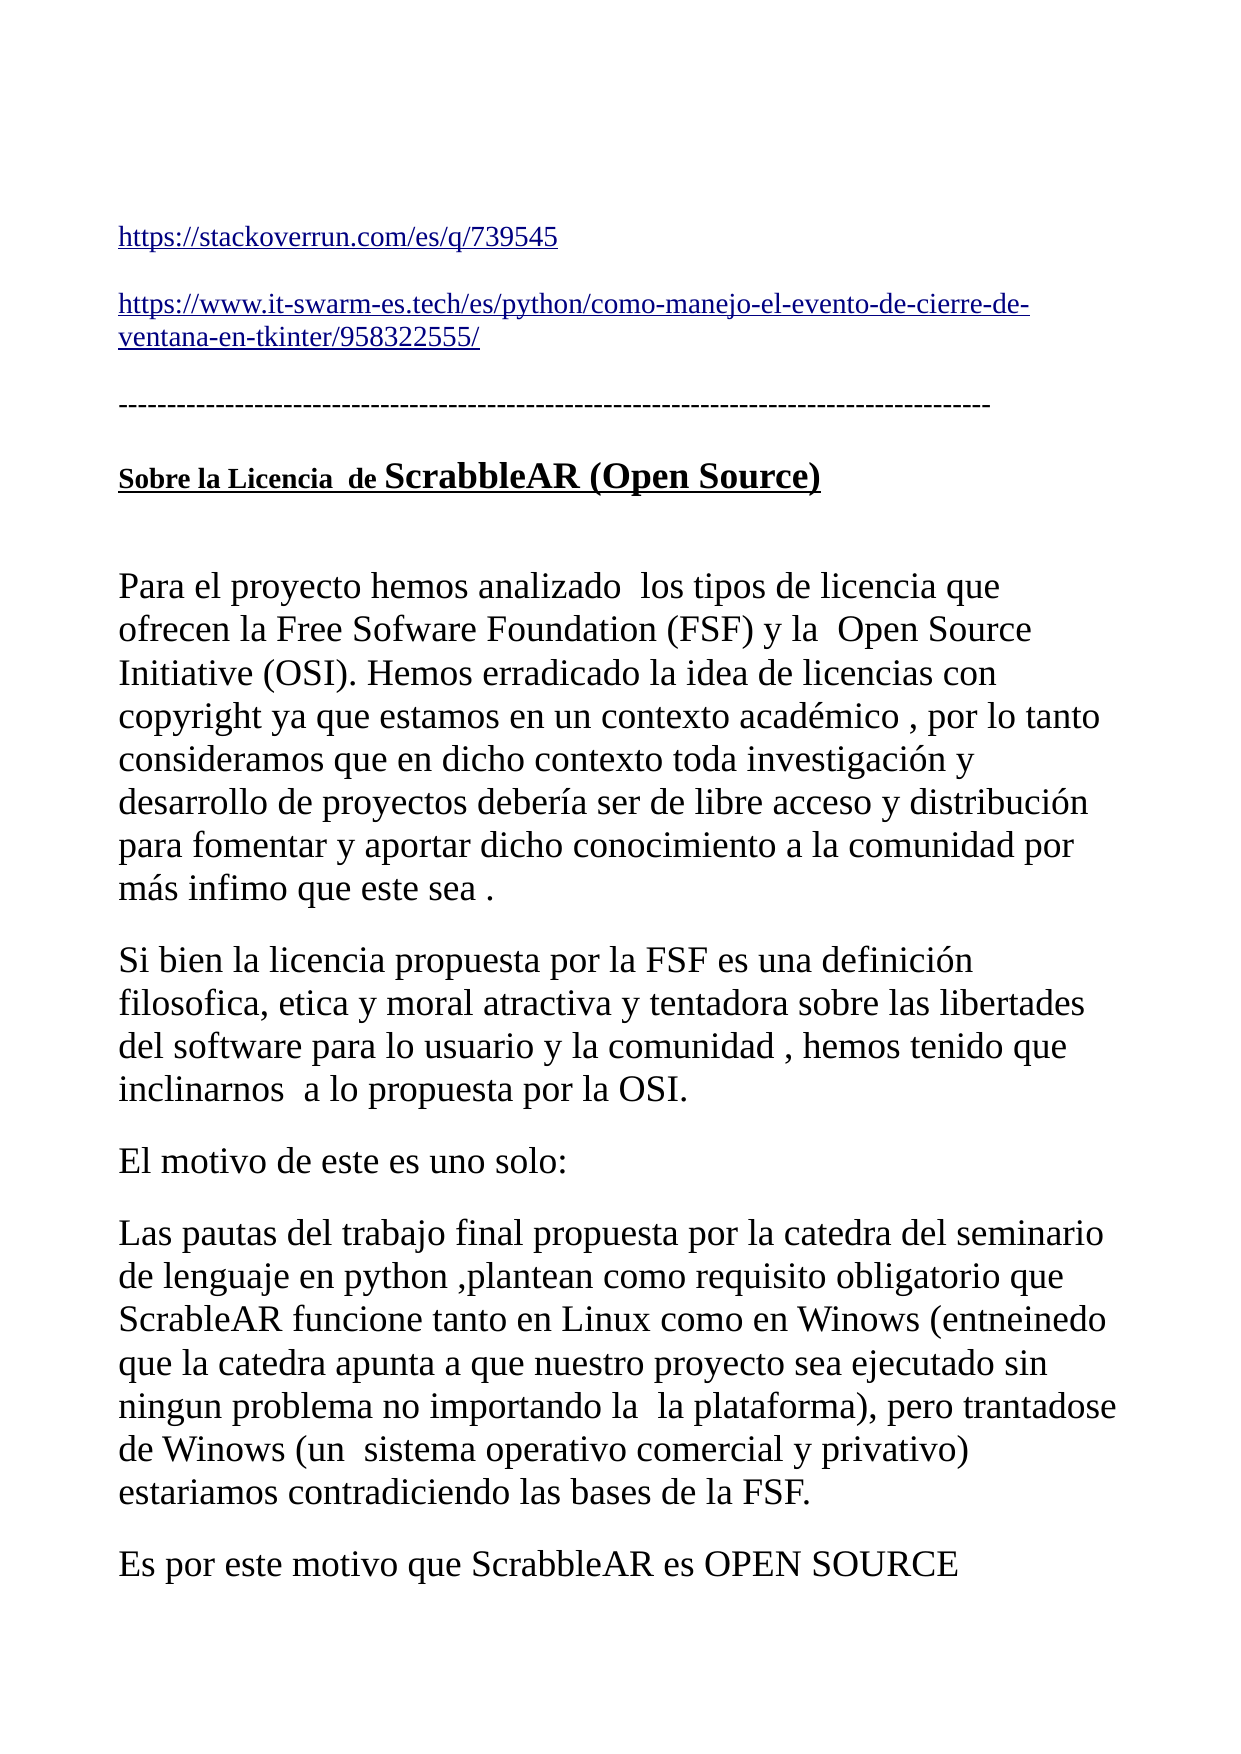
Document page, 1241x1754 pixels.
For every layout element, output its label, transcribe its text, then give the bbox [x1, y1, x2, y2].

text Si bien la licencia propuesta por la FSF es una definición filosofica, etica y moral atractiva y tentadora sobre las libertades del software para lo usuario y la comunidad , hemos tenido que inclinarnos a lo propuesta por la OSI. [118, 937, 1122, 1110]
text Para el proyecto hemos analizado los tipos de licencia que ofrecen la Free Sofware Foundation (FSF) y la Open Source Initiative (OSI). Hemos erradicado la idea de licencias con copyright ya que estamos en un contexto académico , por lo tanto consideramos que en dicho contexto toda investigación y desarrollo de proyectos debería ser de libre acceso y distribución para fomentar y aportar dicho conocimiento a la comunidad por más infimo que este sea . [118, 564, 1122, 909]
text Sobre la Licencia de ScrabbleAR (Open Source) [118, 453, 1122, 497]
text https://stackoverrun.com/es/q/739545 [118, 219, 1122, 252]
text Las pautas del trabajo final propuesta por la catedra del seminario de lenguaje en python ,plantean como requisito obligatorio que ScrableAR funcione tanto en Linux como en Winows (entneinedo que la catedra apunta a que nuestro proyecto sea ejecutado sin ningun problema no importando la la plataforma), pero trantadose de Winows (un sistema operativo comercial y privativo) estariamos contradiciendo las bases de la FSF. [118, 1211, 1122, 1512]
text Es por este motivo que ScrabbleAR es OPEN SOURCE [118, 1541, 1122, 1584]
text https://www.it-swarm-es.tech/es/python/como-manejo-el-evento-de-cierre-de-ventana-en-tkinter/958322555/ [118, 286, 1122, 353]
text ------------------------------------------------------------------------------------------ [118, 386, 1122, 420]
text El motivo de este es uno solo: [118, 1139, 1122, 1182]
